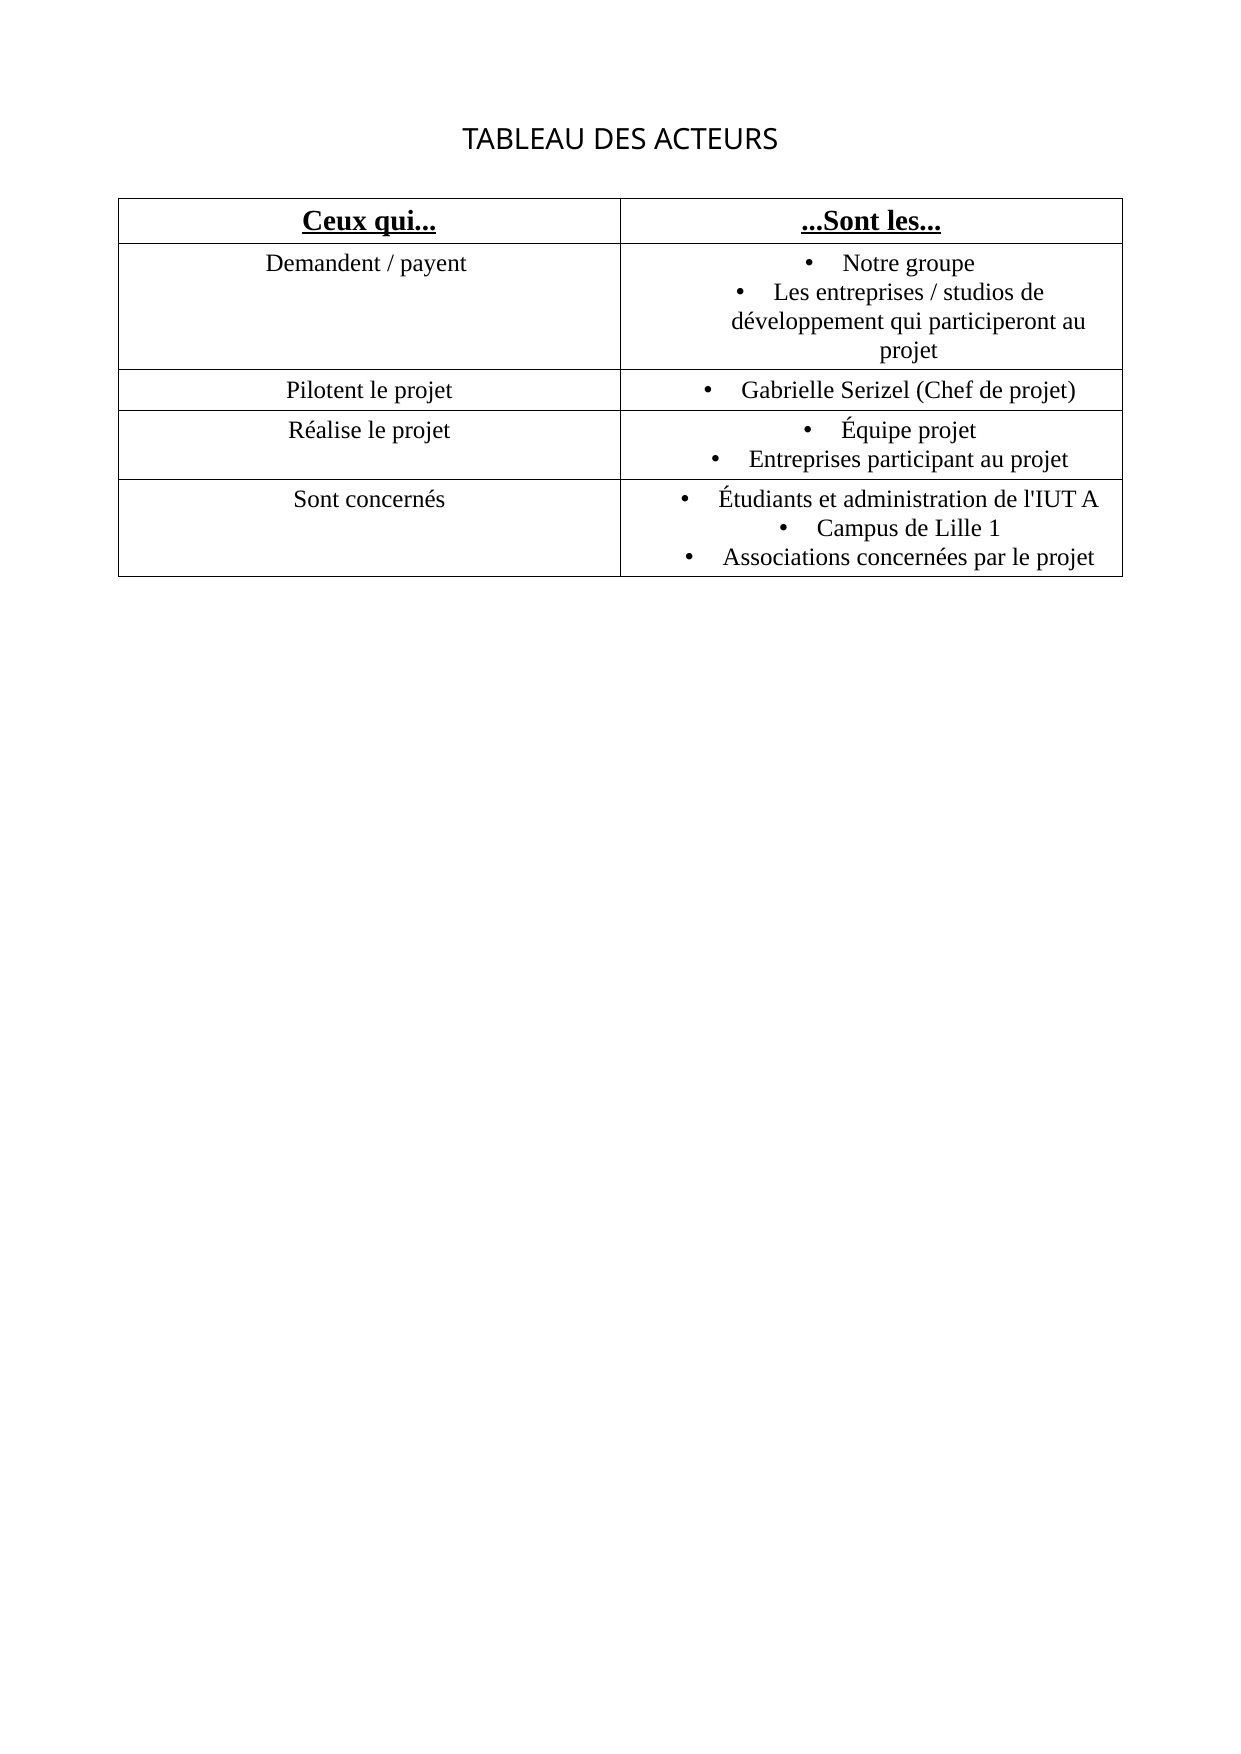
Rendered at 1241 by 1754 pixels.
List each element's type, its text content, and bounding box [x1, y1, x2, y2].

table_header Ceux qui... [119, 199, 620, 243]
table_cell Notre groupe Les entreprises / studios de développement qui participeront au projet [621, 244, 1122, 369]
table_cell Demandent / payent [119, 244, 620, 369]
table_cell Équipe projet Entreprises participant au projet [621, 411, 1122, 478]
table_cell Réalise le projet [119, 411, 620, 478]
table_cell Gabrielle Serizel (Chef de projet) [621, 370, 1122, 409]
table_header ...Sont les... [621, 199, 1122, 243]
table_cell Étudiants et administration de l'IUT A Campus de Lille 1 Associations concernées par le projet [621, 480, 1122, 576]
table_cell Pilotent le projet [119, 370, 620, 409]
text TABLEAU DES ACTEURS [118, 118, 1122, 158]
table_cell Sont concernés [119, 480, 620, 576]
